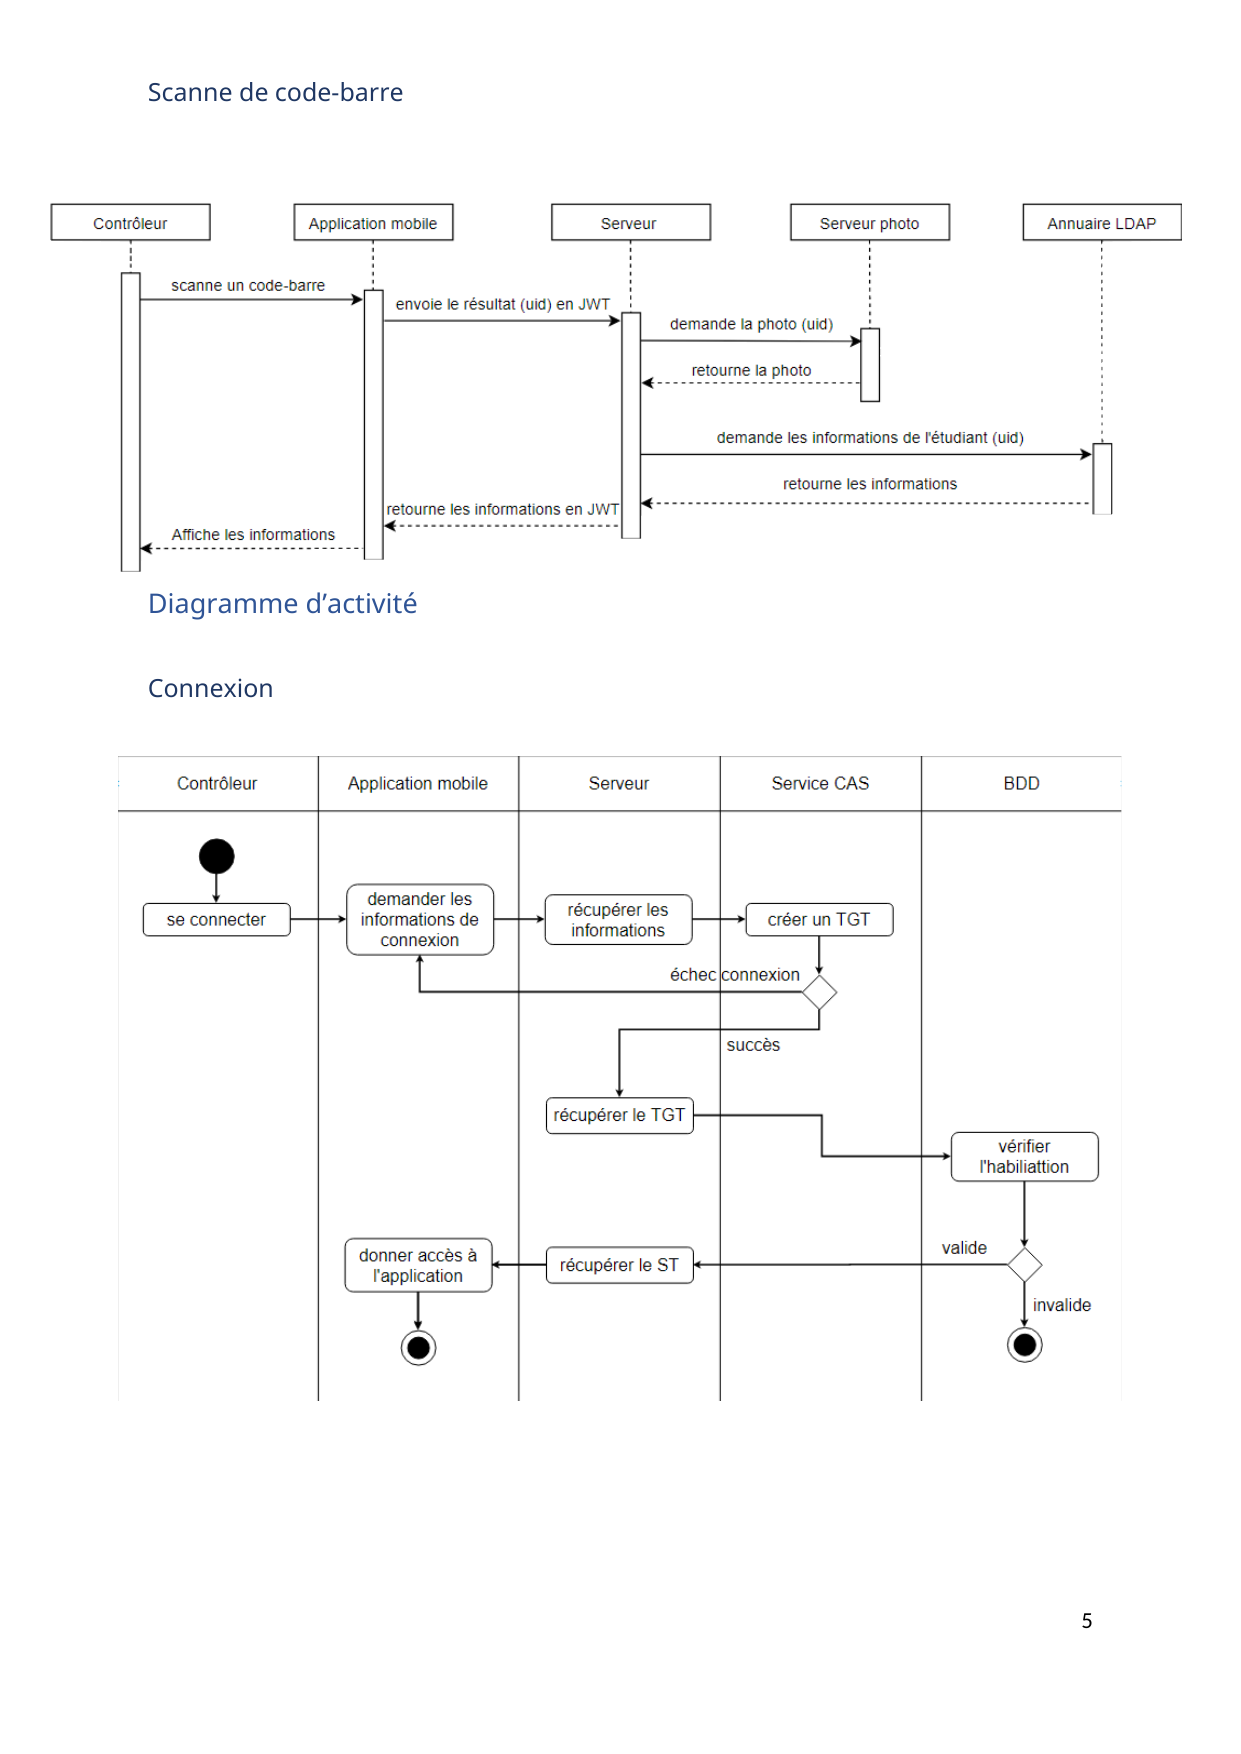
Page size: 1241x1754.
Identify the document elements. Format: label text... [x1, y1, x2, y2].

subtitle Diagramme d’activité [148, 585, 1093, 622]
subtitle Connexion [148, 671, 1093, 705]
subtitle Scanne de code-barre [148, 75, 1093, 109]
